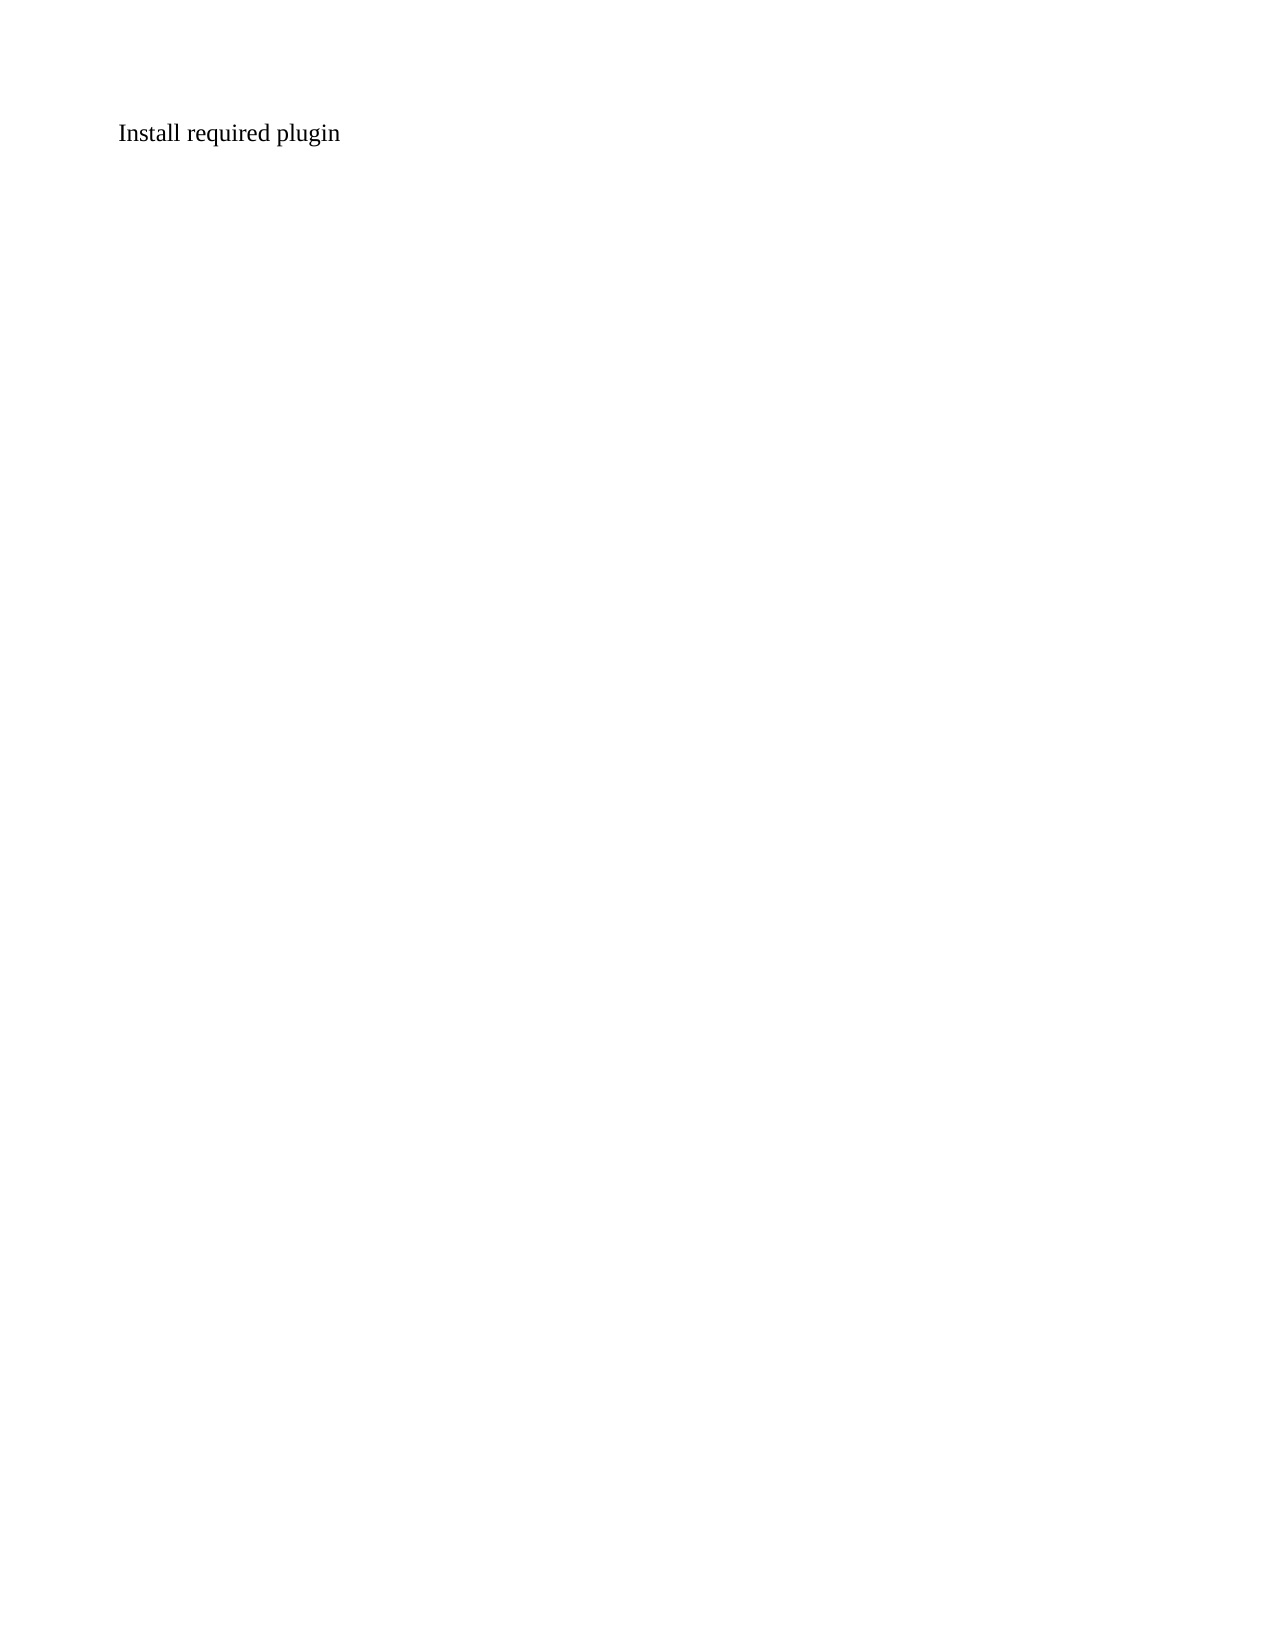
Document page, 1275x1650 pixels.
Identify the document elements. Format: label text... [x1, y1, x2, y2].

text Install required plugin [118, 118, 1157, 147]
